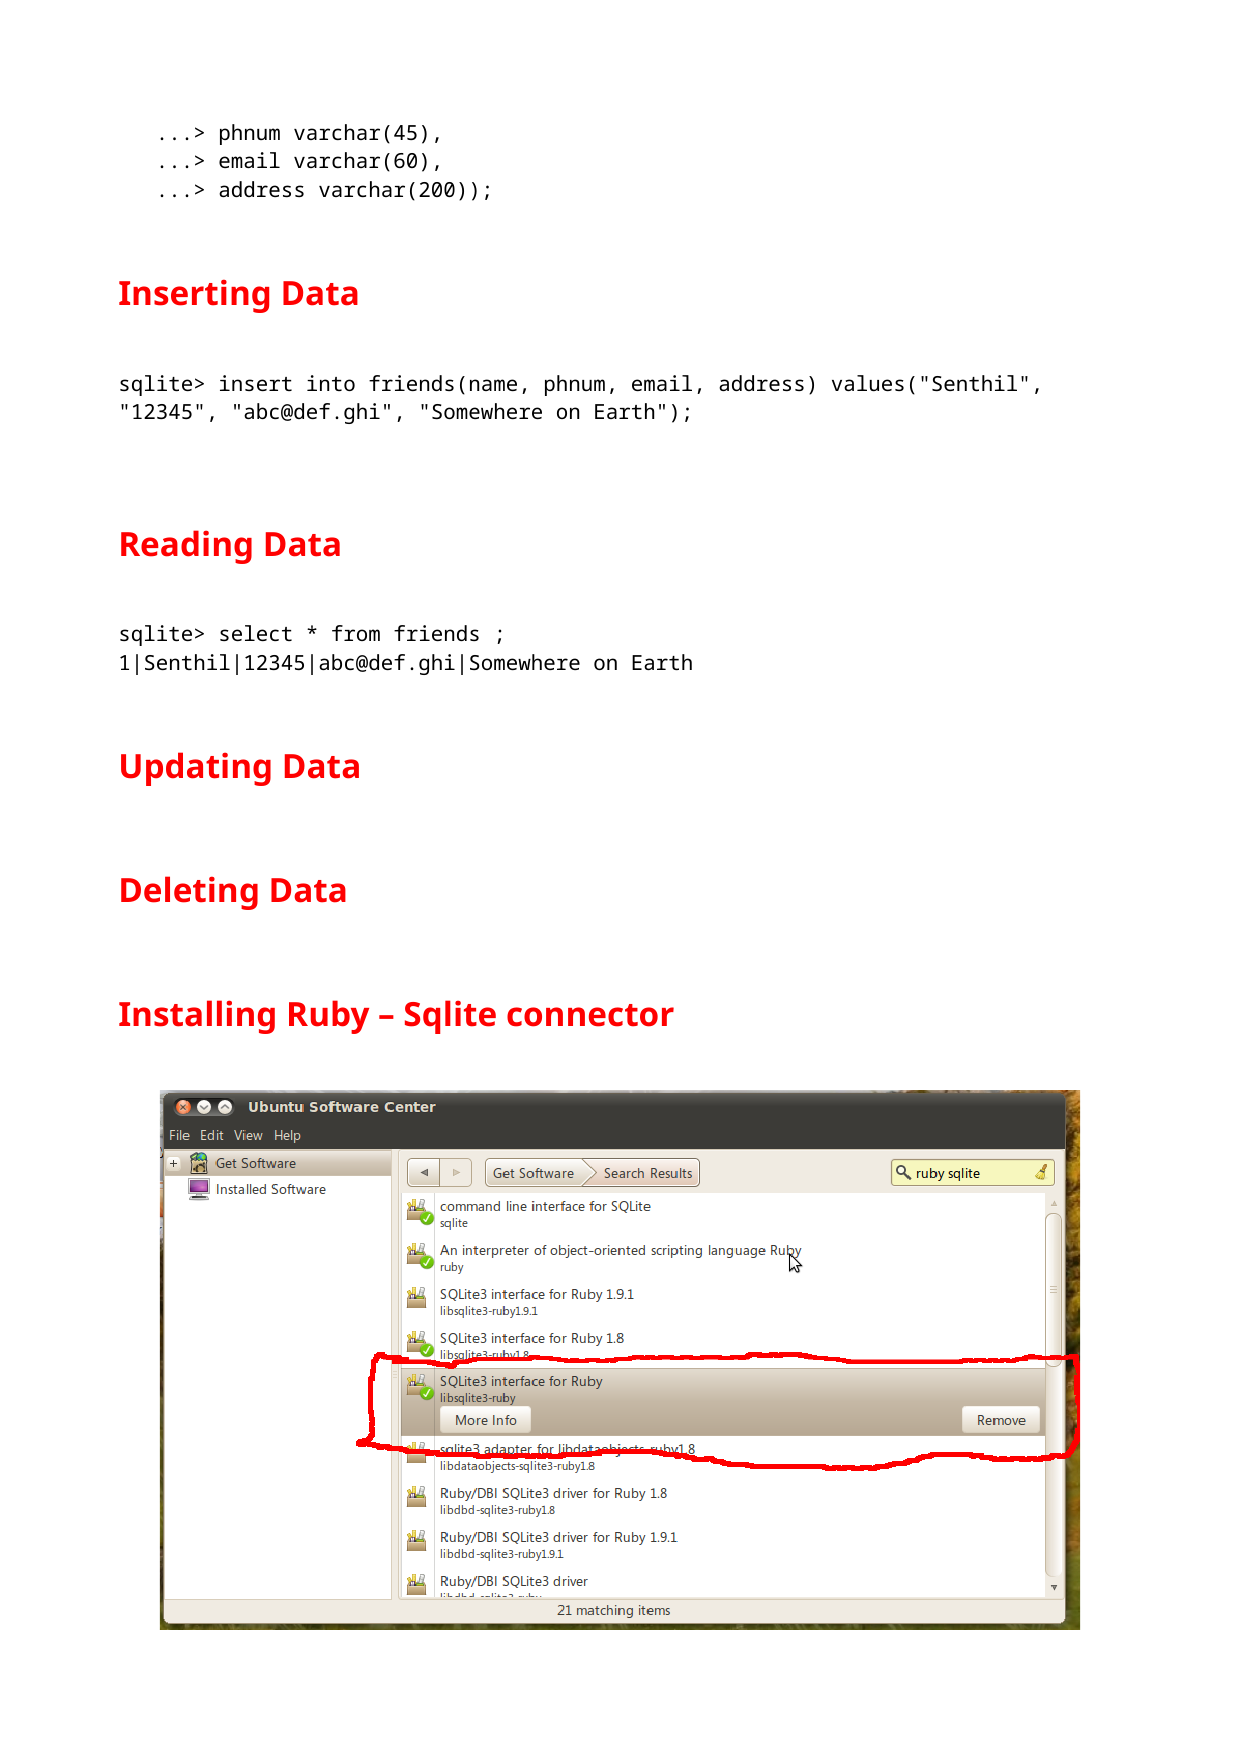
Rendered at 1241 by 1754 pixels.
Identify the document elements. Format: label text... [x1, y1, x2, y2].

text sqlite> insert into friends(name, phnum, email, address) values("Senthil", "12345", "abc@def.ghi", "Somewhere on Earth"); [118, 369, 1122, 426]
text sqlite> select * from friends ; [118, 619, 1122, 648]
text ...> phnum varchar(45), [118, 118, 1122, 147]
subtitle Installing Ruby – Sqlite connector [118, 991, 1122, 1036]
subtitle Inserting Data [118, 270, 1122, 315]
text ...> email varchar(60), [118, 147, 1122, 175]
text 1|Senthil|12345|abc@def.ghi|Somewhere on Earth [118, 648, 1122, 676]
subtitle Updating Data [118, 743, 1122, 788]
subtitle Reading Data [118, 520, 1122, 566]
picture [159, 1090, 1081, 1630]
text ...> address varchar(200)); [118, 175, 1122, 203]
subtitle Deleting Data [118, 867, 1122, 912]
